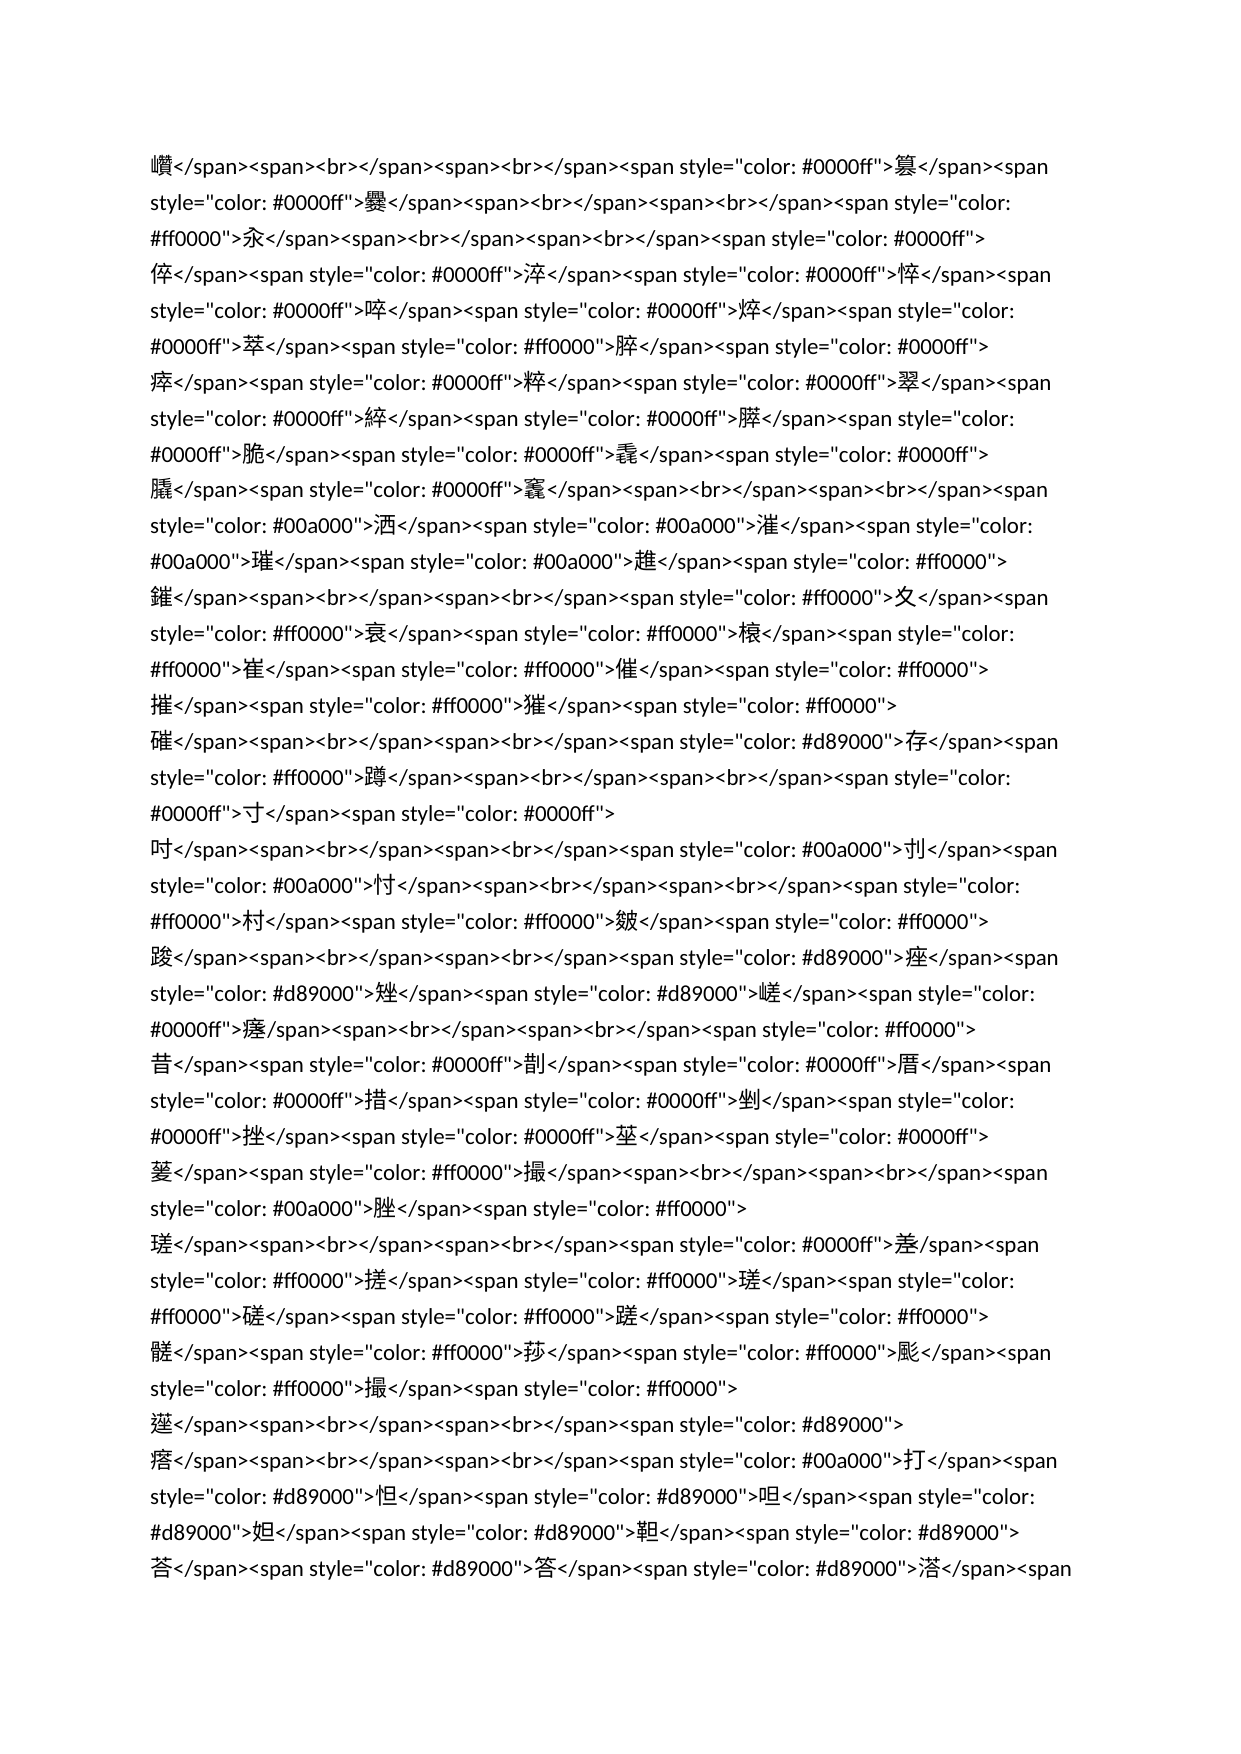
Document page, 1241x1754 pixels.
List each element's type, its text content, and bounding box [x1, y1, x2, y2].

text 巑</span><span><br></span><span><br></span><span style="color: #0000ff">篡</span><span style="color: #0000ff">爨</span><span><br></span><span><br></span><span style="color: #ff0000">汆</span><span><br></span><span><br></span><span style="color: #0000ff">倅</span><span style="color: #0000ff">淬</span><span style="color: #0000ff">悴</span><span style="color: #0000ff">啐</span><span style="color: #0000ff">焠</span><span style="color: #0000ff">萃</span><span style="color: #ff0000">脺</span><span style="color: #0000ff">瘁</span><span style="color: #0000ff">粹</span><span style="color: #0000ff">翠</span><span style="color: #0000ff">綷</span><span style="color: #0000ff">膵</span><span style="color: #0000ff">脆</span><span style="color: #0000ff">毳</span><span style="color: #0000ff">膬</span><span style="color: #0000ff">竁</span><span><br></span><span><br></span><span style="color: #00a000">洒</span><span style="color: #00a000">漼</span><span style="color: #00a000">璀</span><span style="color: #00a000">趡</span><span style="color: #ff0000">鏙</span><span><br></span><span><br></span><span style="color: #ff0000">夊</span><span style="color: #ff0000">衰</span><span style="color: #ff0000">榱</span><span style="color: #ff0000">崔</span><span style="color: #ff0000">催</span><span style="color: #ff0000">摧</span><span style="color: #ff0000">獕</span><span style="color: #ff0000">磪</span><span><br></span><span><br></span><span style="color: #d89000">存</span><span style="color: #ff0000">蹲</span><span><br></span><span><br></span><span style="color: #0000ff">寸</span><span style="color: #0000ff">吋</span><span><br></span><span><br></span><span style="color: #00a000">刌</span><span style="color: #00a000">忖</span><span><br></span><span><br></span><span style="color: #ff0000">村</span><span style="color: #ff0000">皴</span><span style="color: #ff0000">踆</span><span><br></span><span><br></span><span style="color: #d89000">痤</span><span style="color: #d89000">矬</span><span style="color: #d89000">嵯</span><span style="color: #0000ff">瘥</span><span><br></span><span><br></span><span style="color: #ff0000">昔</span><span style="color: #0000ff">剒</span><span style="color: #0000ff">厝</span><span style="color: #0000ff">措</span><span style="color: #0000ff">剉</span><span style="color: #0000ff">挫</span><span style="color: #0000ff">莝</span><span style="color: #0000ff">蓌</span><span style="color: #ff0000">撮</span><span><br></span><span><br></span><span style="color: #00a000">脞</span><span style="color: #ff0000">瑳</span><span><br></span><span><br></span><span style="color: #0000ff">差</span><span style="color: #ff0000">搓</span><span style="color: #ff0000">瑳</span><span style="color: #ff0000">磋</span><span style="color: #ff0000">蹉</span><span style="color: #ff0000">髊</span><span style="color: #ff0000">莏</span><span style="color: #ff0000">颩</span><span style="color: #ff0000">撮</span><span style="color: #ff0000">遳</span><span><br></span><span><br></span><span style="color: #d89000">瘩</span><span><br></span><span><br></span><span style="color: #00a000">打</span><span style="color: #d89000">怛</span><span style="color: #d89000">呾</span><span style="color: #d89000">妲</span><span style="color: #d89000">靼</span><span style="color: #d89000">荅</span><span style="color: #d89000">答</span><span style="color: #d89000">溚</span><span [150, 150, 1090, 1583]
